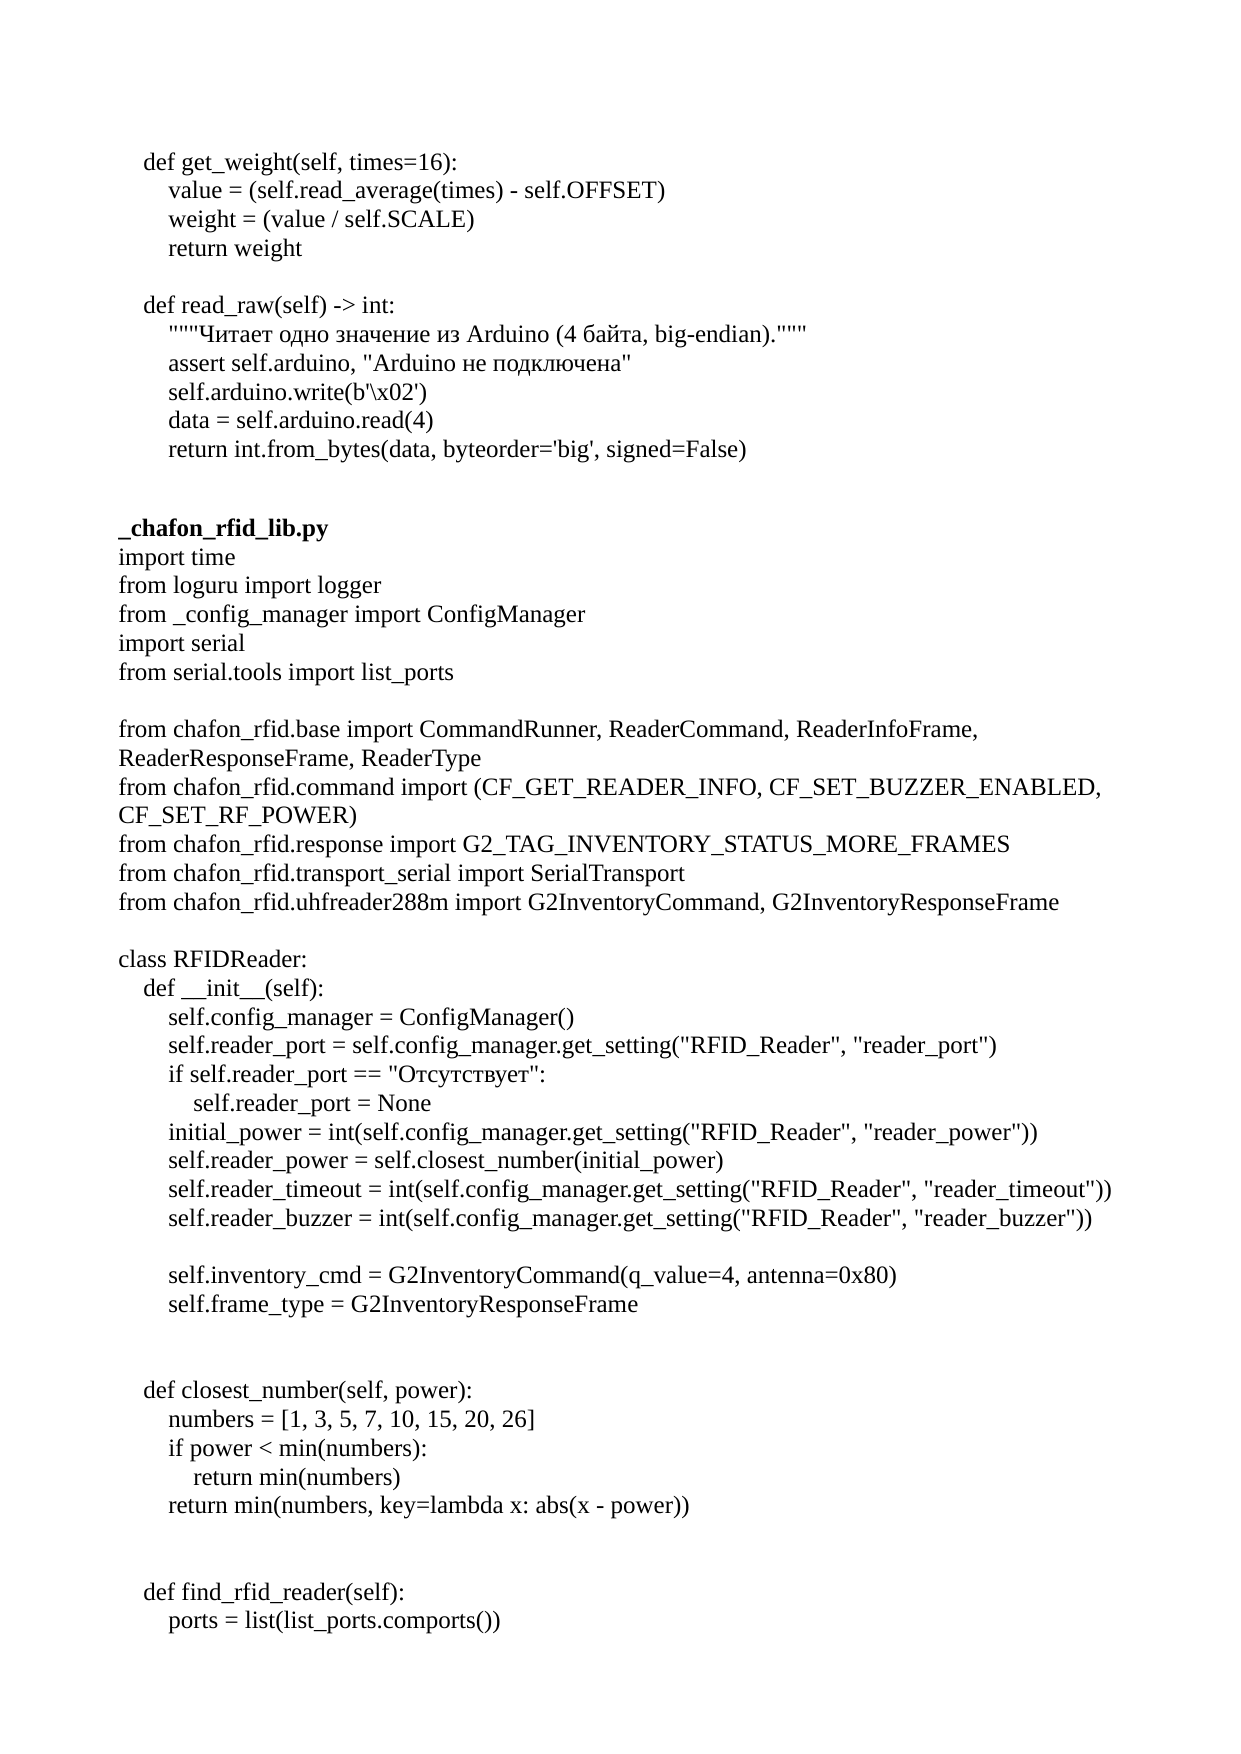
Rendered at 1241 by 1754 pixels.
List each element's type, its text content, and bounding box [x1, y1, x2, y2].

subtitle _chafon_rfid_lib.py [118, 513, 1122, 542]
text import time from loguru import logger from _config_manager import ConfigManager import serial from serial.tools import list_ports from chafon_rfid.base import CommandRunner, ReaderCommand, ReaderInfoFrame, ReaderResponseFrame, ReaderType from chafon_rfid.command import (CF_GET_READER_INFO, CF_SET_BUZZER_ENABLED, CF_SET_RF_POWER) from chafon_rfid.response import G2_TAG_INVENTORY_STATUS_MORE_FRAMES from chafon_rfid.transport_serial import SerialTransport from chafon_rfid.uhfreader288m import G2InventoryCommand, G2InventoryResponseFrame class RFIDReader: def __init__(self): self.config_manager = ConfigManager() self.reader_port = self.config_manager.get_setting("RFID_Reader", "reader_port") if self.reader_port == "Отсутствует": self.reader_port = None initial_power = int(self.config_manager.get_setting("RFID_Reader", "reader_power")) self.reader_power = self.closest_number(initial_power) self.reader_timeout = int(self.config_manager.get_setting("RFID_Reader", "reader_timeout")) self.reader_buzzer = int(self.config_manager.get_setting("RFID_Reader", "reader_buzzer")) self.inventory_cmd = G2InventoryCommand(q_value=4, antenna=0x80) self.frame_type = G2InventoryResponseFrame def closest_number(self, power): numbers = [1, 3, 5, 7, 10, 15, 20, 26] if power < min(numbers): return min(numbers) return min(numbers, key=lambda x: abs(x - power)) def find_rfid_reader(self): ports = list(list_ports.comports()) [118, 542, 1122, 1634]
text def get_weight(self, times=16): value = (self.read_average(times) - self.OFFSET) weight = (value / self.SCALE) return weight def read_raw(self) -> int: """Читает одно значение из Arduino (4 байта, big-endian).""" assert self.arduino, "Arduino не подключена" self.arduino.write(b'\x02') data = self.arduino.read(4) return int.from_bytes(data, byteorder='big', signed=False) [118, 118, 1122, 463]
